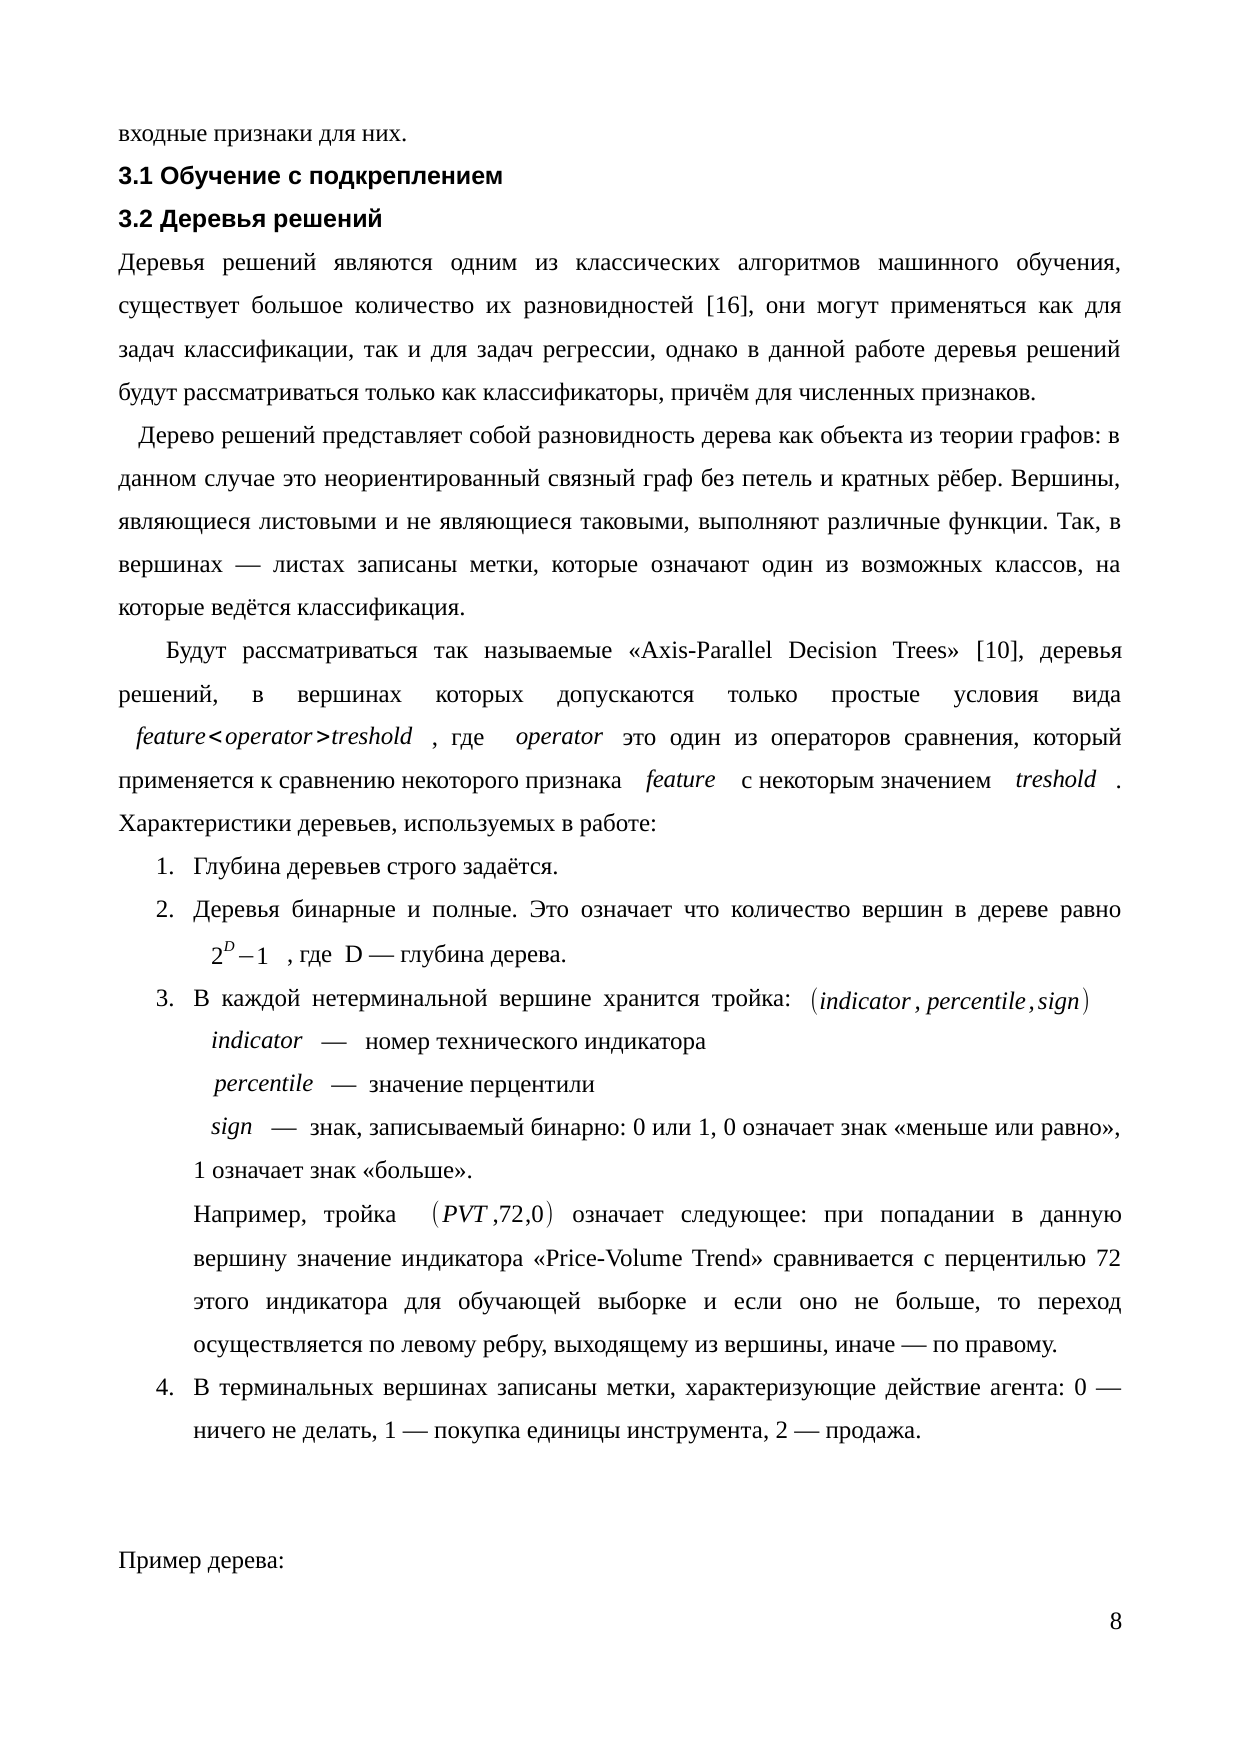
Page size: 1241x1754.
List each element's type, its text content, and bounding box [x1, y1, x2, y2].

list Дерево решений представляет собой разновидность дерева как объекта из теории графов: в данном случае это неориентированный связный граф без петель и кратных рёбер. Вершины, являющиеся листовыми и не являющиеся таковыми, выполняют различные функции. Так, в вершинах — листах записаны метки, которые означают один из возможных классов, на которые ведётся классификация. [118, 420, 1122, 621]
list входные признаки для них. [118, 118, 1122, 147]
list В терминальных вершинах записаны метки, характеризующие действие агента: 0 — ничего не делать, 1 — покупка единицы инструмента, 2 — продажа. [156, 1372, 1122, 1444]
list Например, тройка означает следующее: при попадании в данную вершину значение индикатора «Price-Volume Trend» сравнивается с перцентилью 72 этого индикатора для обучающей выборке и если оно не больше, то переход осуществляется по левому ребру, выходящему из вершины, иначе — по правому. [156, 1199, 1122, 1358]
list В каждой нетерминальной вершине хранится тройка:— номер технического индикатора [156, 983, 1122, 1055]
list Деревья решений [118, 204, 1122, 233]
text Пример дерева: [118, 1545, 1122, 1574]
list — знак, записываемый бинарно: 0 или 1, 0 означает знак «меньше или равно», 1 означает знак «больше». [156, 1112, 1122, 1184]
text Характеристики деревьев, используемых в работе: [118, 808, 1122, 837]
list Обучение с подкреплением [118, 161, 1122, 190]
list — значение перцентили [156, 1069, 1122, 1098]
list Деревья бинарные и полные. Это означает что количество вершин в дереве равно , где D — глубина дерева. [156, 894, 1122, 969]
list Будут рассматриваться так называемые «Axis-Parallel Decision Trees» [10], деревья решений, в вершинах которых допускаются только простые условия вида , где это один из операторов сравнения, который применяется к сравнению некоторого признака с некоторым значением . [118, 636, 1122, 794]
list Глубина деревьев строго задаётся. [156, 851, 1122, 880]
list Деревья решений являются одним из классических алгоритмов машинного обучения, существует большое количество их разновидностей [16], они могут применяться как для задач классификации, так и для задач регрессии, однако в данной работе деревья решений будут рассматриваться только как классификаторы, причём для численных признаков. [118, 247, 1122, 406]
